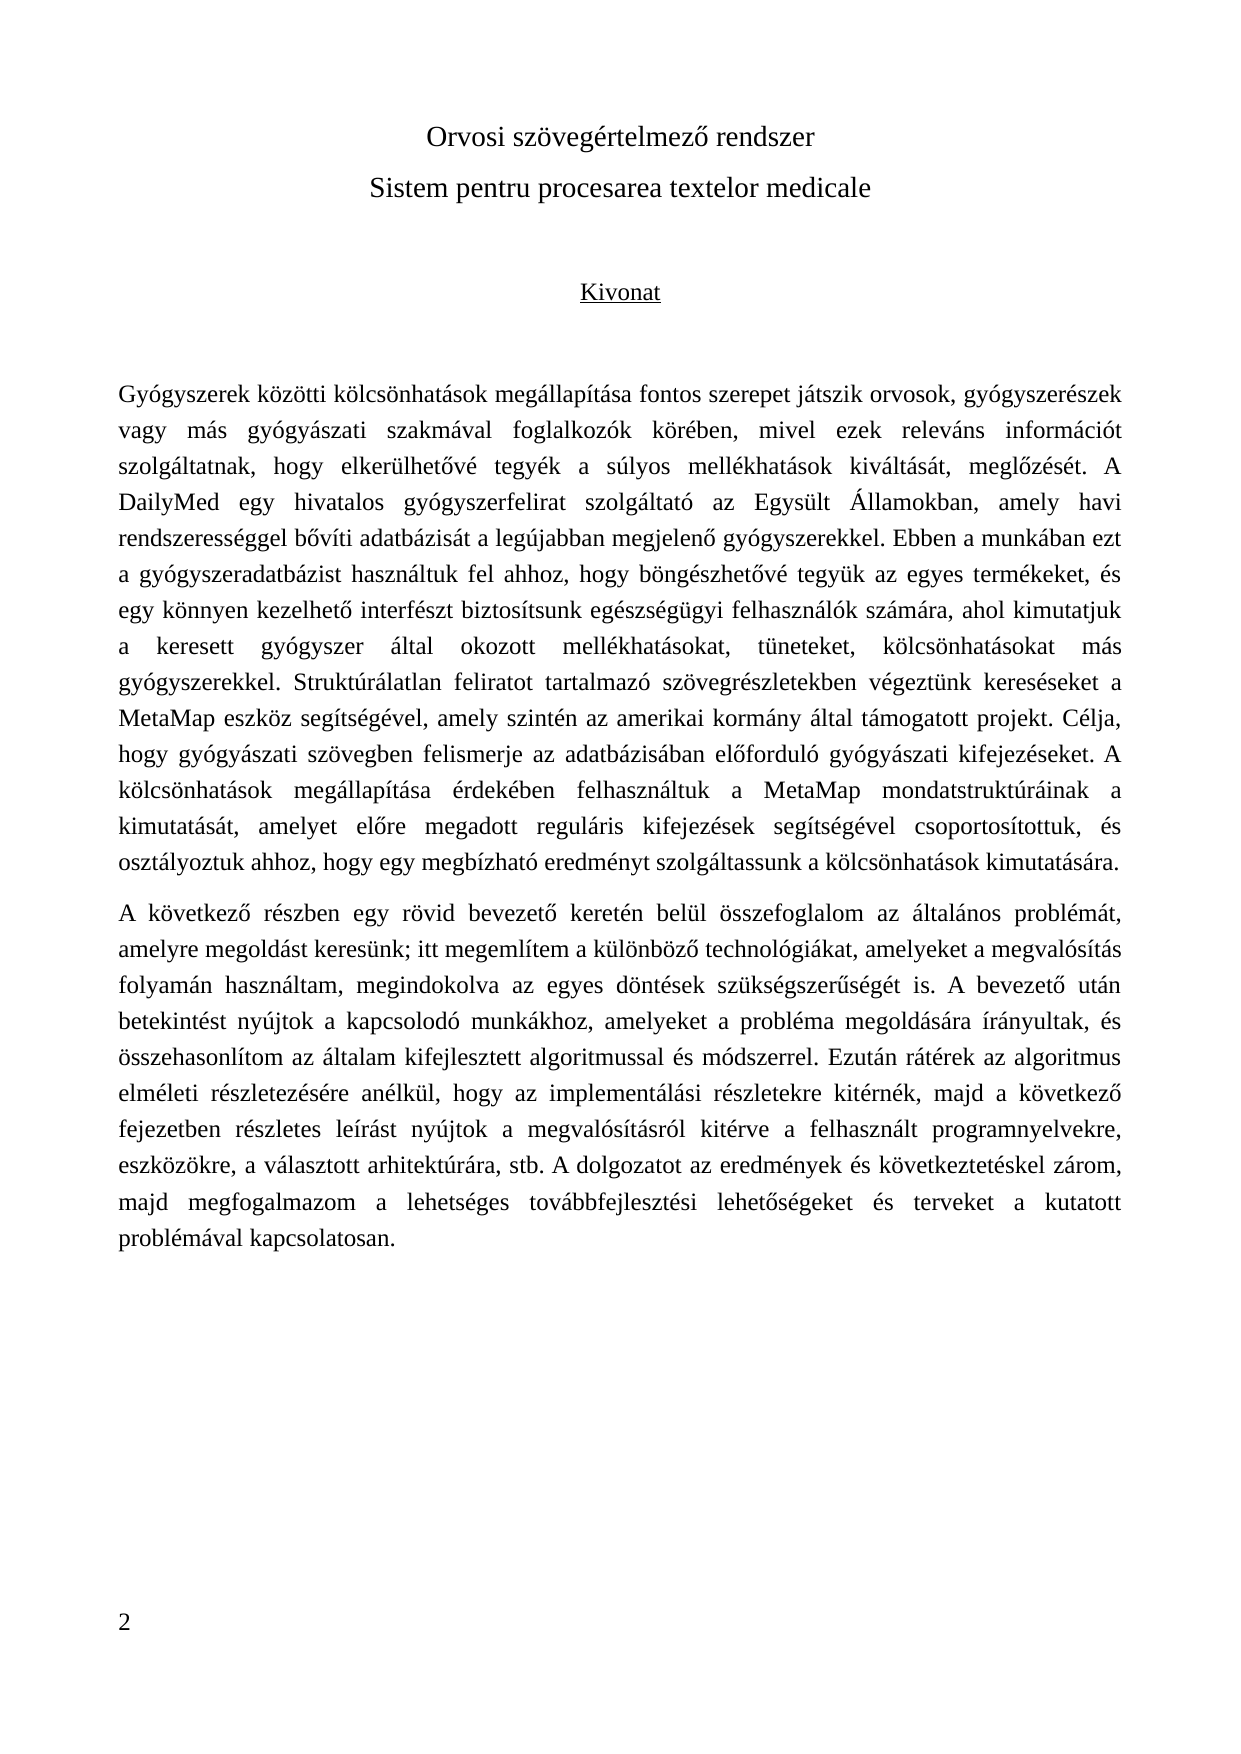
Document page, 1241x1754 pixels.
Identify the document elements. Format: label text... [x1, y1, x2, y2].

subtitle Gyógyszerek közötti kölcsönhatások megállapítása fontos szerepet játszik orvosok, gyógyszerészek vagy más gyógyászati szakmával foglalkozók körében, mivel ezek releváns információt szolgáltatnak, hogy elkerülhetővé tegyék a súlyos mellékhatások kiváltását, meglőzését. A DailyMed egy hivatalos gyógyszerfelirat szolgáltató az Egysült Államokban, amely havi rendszerességgel bővíti adatbázisát a legújabban megjelenő gyógyszerekkel. Ebben a munkában ezt a gyógyszeradatbázist használtuk fel ahhoz, hogy böngészhetővé tegyük az egyes termékeket, és egy könnyen kezelhető interfészt biztosítsunk egészségügyi felhasználók számára, ahol kimutatjuk a keresett gyógyszer által okozott mellékhatásokat, tüneteket, kölcsönhatásokat más gyógyszerekkel. Struktúrálatlan feliratot tartalmazó szövegrészletekben végeztünk kereséseket a MetaMap eszköz segítségével, amely szintén az amerikai kormány által támogatott projekt. Célja, hogy gyógyászati szövegben felismerje az adatbázisában előforduló gyógyászati kifejezéseket. A kölcsönhatások megállapítása érdekében felhasználtuk a MetaMap mondatstruktúráinak a kimutatását, amelyet előre megadott reguláris kifejezések segítségével csoportosítottuk, és osztályoztuk ahhoz, hogy egy megbízható eredményt szolgáltassunk a kölcsönhatások kimutatására. [118, 373, 1122, 878]
subtitle Kivonat [118, 271, 1122, 307]
subtitle Sistem pentru procesarea textelor medicale [118, 169, 1122, 205]
subtitle A következő részben egy rövid bevezető keretén belül összefoglalom az általános problémát, amelyre megoldást keresünk; itt megemlítem a különböző technológiákat, amelyeket a megvalósítás folyamán használtam, megindokolva az egyes döntések szükségszerűségét is. A bevezető után betekintést nyújtok a kapcsolodó munkákhoz, amelyeket a probléma megoldására írányultak, és összehasonlítom az általam kifejlesztett algoritmussal és módszerrel. Ezután rátérek az algoritmus elméleti részletezésére anélkül, hogy az implementálási részletekre kitérnék, majd a következő fejezetben részletes leírást nyújtok a megvalósításról kitérve a felhasznált programnyelvekre, eszközökre, a választott arhitektúrára, stb. A dolgozatot az eredmények és következtetéskel zárom, majd megfogalmazom a lehetséges továbbfejlesztési lehetőségeket és terveket a kutatott problémával kapcsolatosan. [118, 893, 1122, 1253]
subtitle Orvosi szövegértelmező rendszer [118, 118, 1122, 154]
